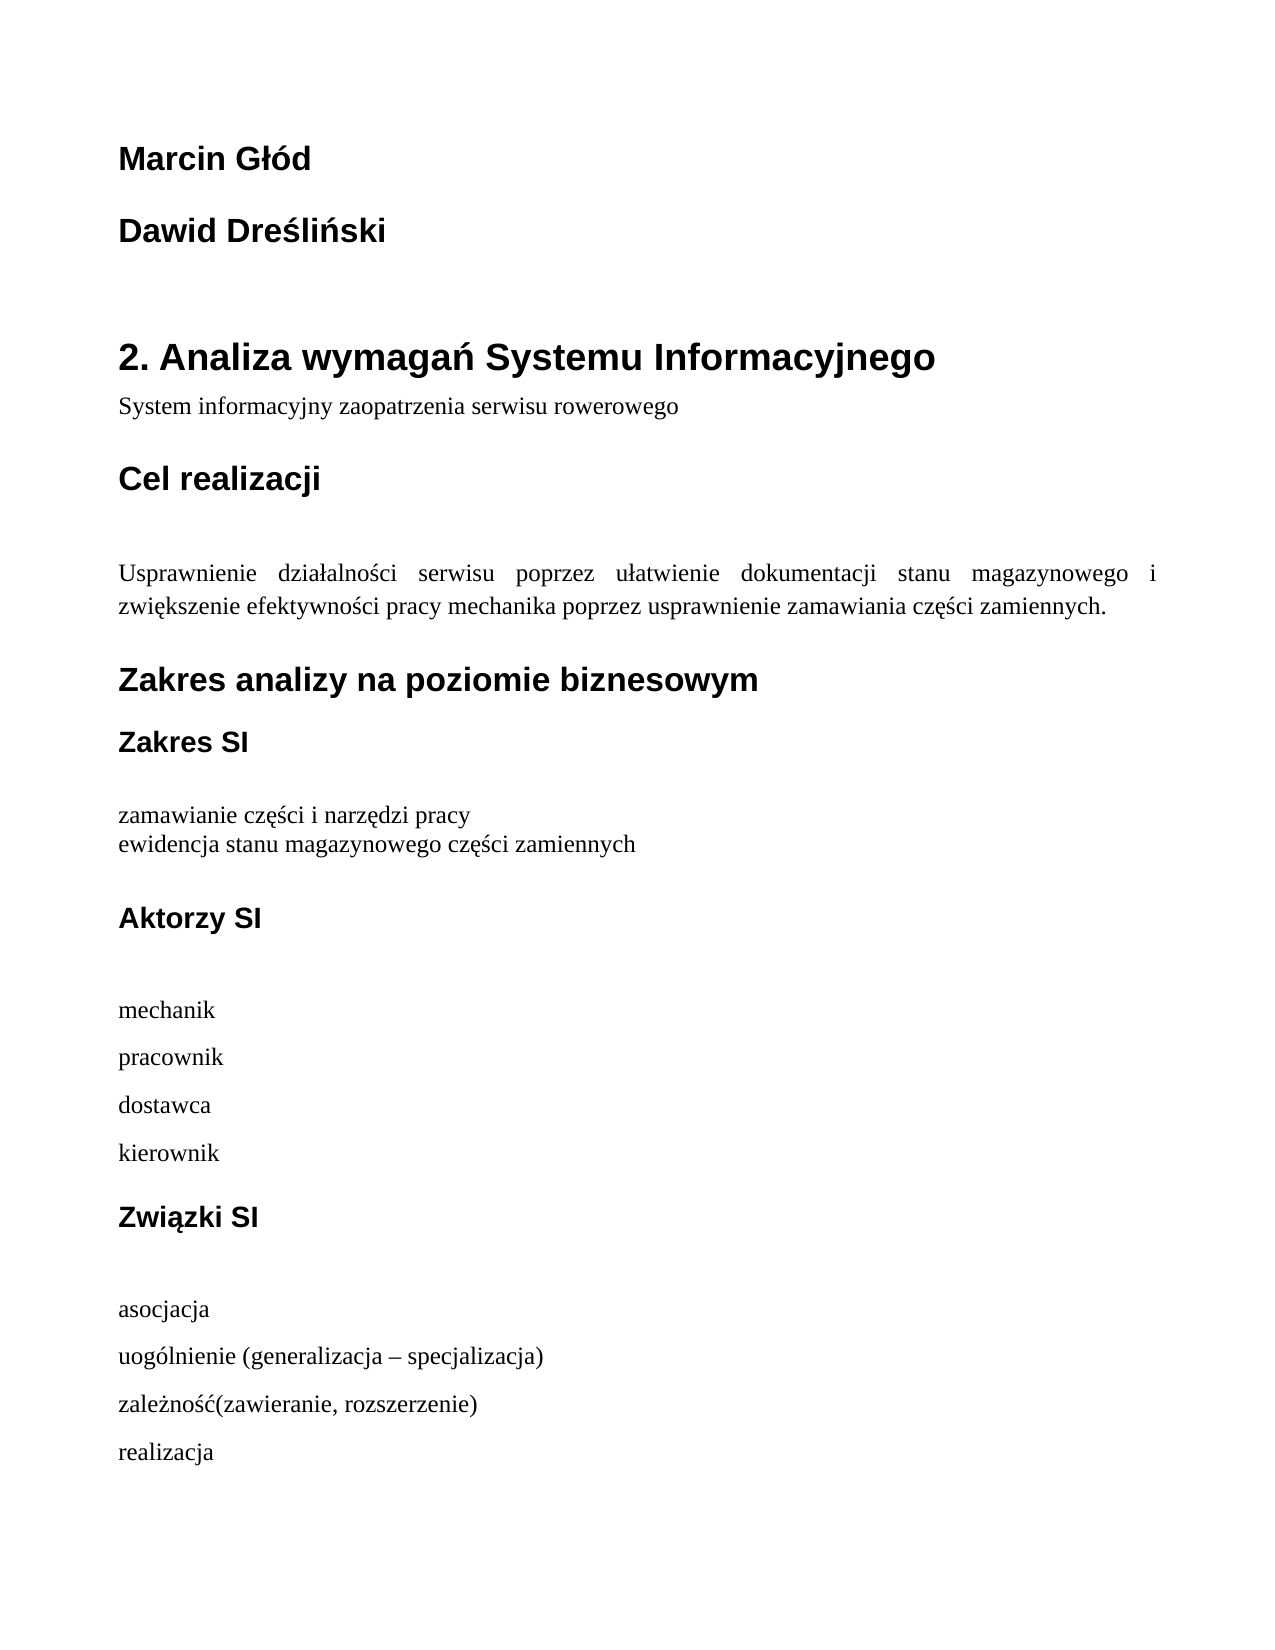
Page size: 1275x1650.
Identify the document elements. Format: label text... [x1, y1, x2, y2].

subtitle Dawid Dreśliński [118, 211, 1157, 249]
text mechanik [118, 995, 1157, 1024]
subtitle Zakres analizy na poziomie biznesowym [118, 659, 1157, 698]
subtitle Związki SI [118, 1200, 1157, 1234]
text realizacja [118, 1437, 1157, 1465]
text pracownik [118, 1042, 1157, 1071]
subtitle Marcin Głód [118, 139, 1157, 178]
text zamawianie części i narzędzi pracy [118, 800, 1157, 829]
text System informacyjny zaopatrzenia serwisu rowerowego [118, 391, 1157, 419]
text asocjacja [118, 1294, 1157, 1322]
text dostawca [118, 1090, 1157, 1119]
text ewidencja stanu magazynowego części zamiennych [118, 829, 1157, 858]
subtitle Zakres SI [118, 725, 1157, 759]
subtitle Cel realizacji [118, 459, 1157, 498]
text Usprawnienie działalności serwisu poprzez ułatwienie dokumentacji stanu magazynowego i zwiększenie efektywności pracy mechanika poprzez usprawnienie zamawiania części zamiennych. [118, 558, 1157, 620]
subtitle 2. Analiza wymagań Systemu Informacyjnego [118, 335, 1157, 378]
text uogólnienie (generalizacja – specjalizacja) [118, 1341, 1157, 1370]
text zależność(zawieranie, rozszerzenie) [118, 1389, 1157, 1418]
subtitle Aktorzy SI [118, 901, 1157, 935]
text kierownik [118, 1138, 1157, 1166]
